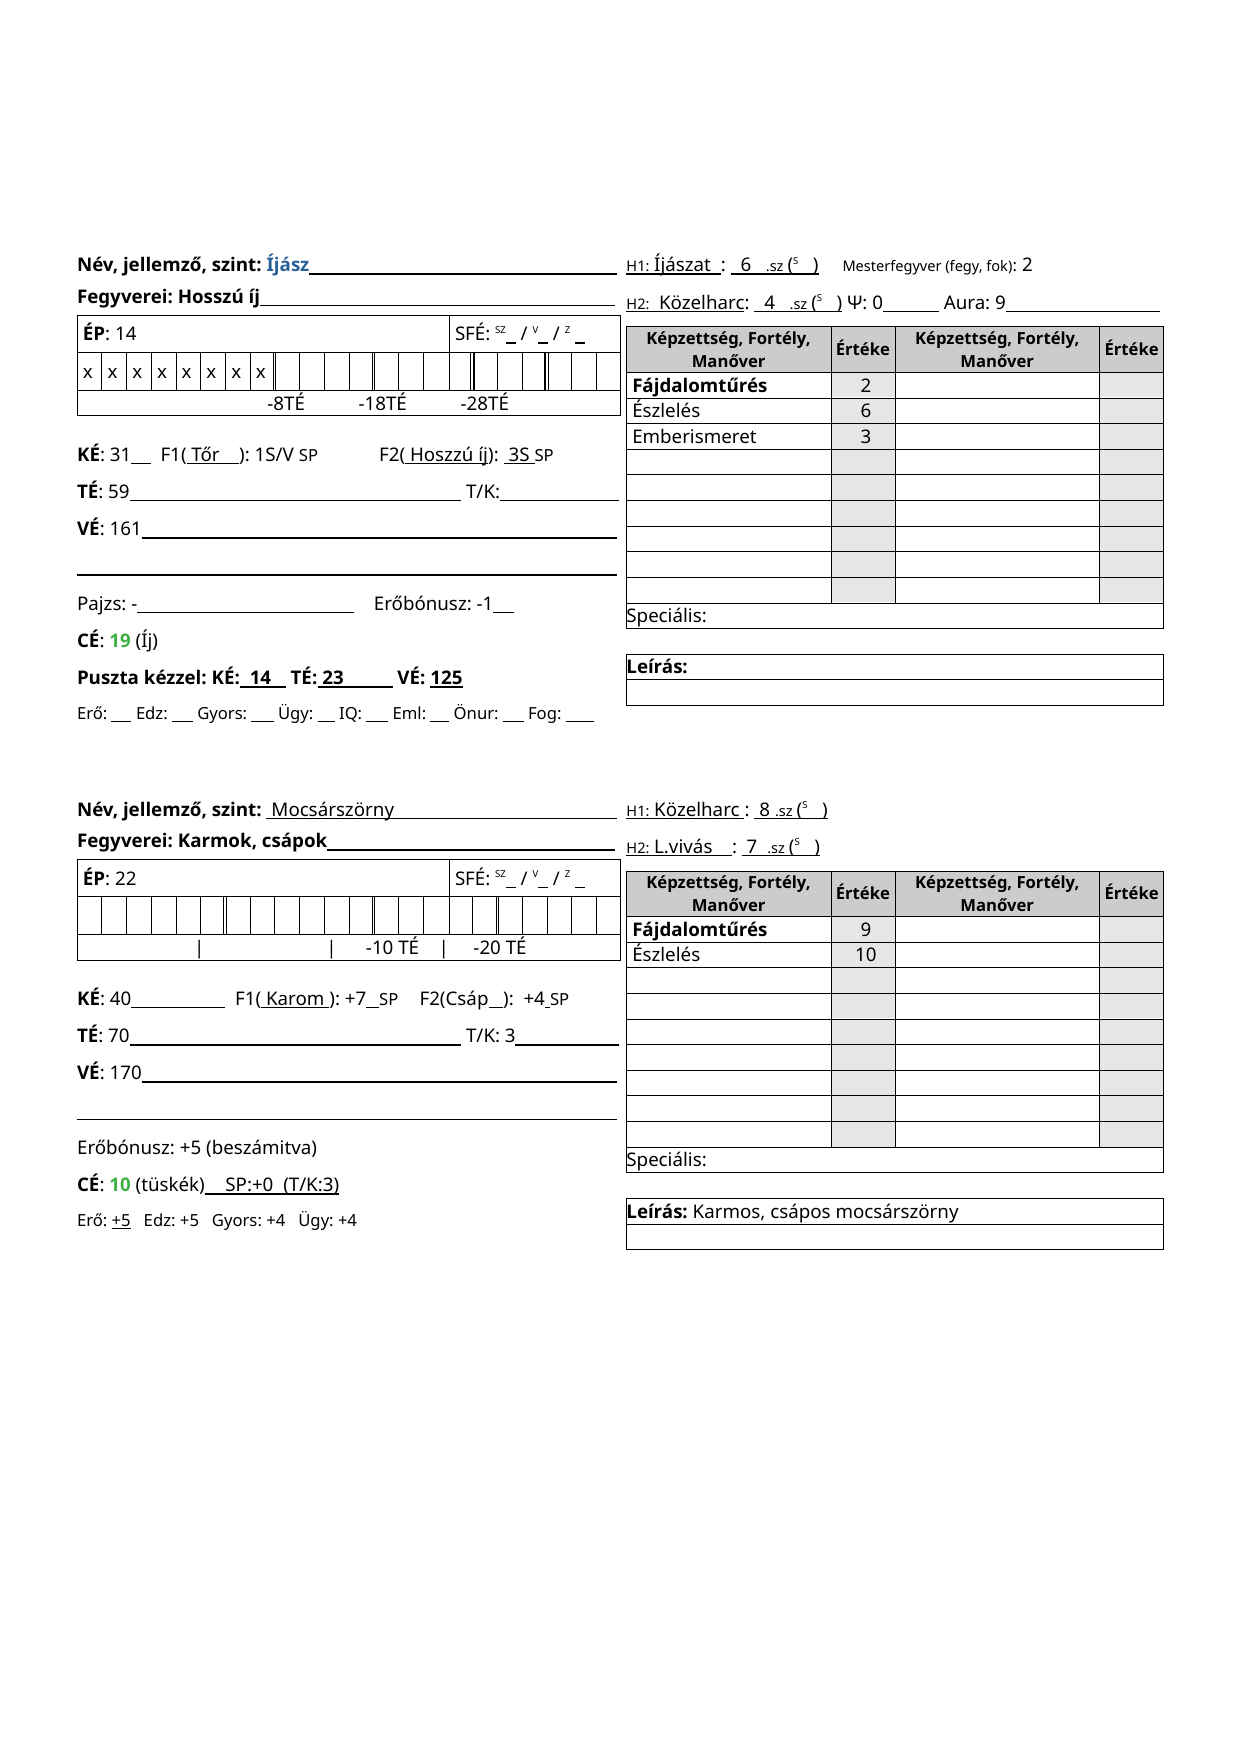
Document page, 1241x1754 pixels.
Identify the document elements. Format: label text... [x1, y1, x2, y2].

text Név, jellemző, szint: Mocsárszörny [77, 796, 620, 821]
text Erő: +5 Edz: +5 Gyors: +4 Ügy: +4 [77, 1209, 620, 1232]
table_cell [832, 578, 895, 602]
table_cell [627, 578, 831, 602]
table_cell [627, 680, 1163, 705]
table_cell [473, 897, 496, 934]
table_cell [1100, 450, 1163, 474]
table_cell [251, 897, 274, 934]
table_cell [201, 897, 223, 934]
table_cell 2 [832, 373, 895, 397]
table_cell [832, 994, 895, 1018]
table_header Képzettség, Fortély, Manőver [896, 872, 1099, 916]
table_cell [627, 450, 831, 474]
table_header Képzettség, Fortély, Manőver [896, 327, 1099, 372]
table_cell 3 [832, 424, 895, 449]
table_header Képzettség, Fortély, Manőver [627, 327, 831, 372]
table_cell Fájdalomtűrés [627, 917, 831, 942]
text Fegyverei: Hosszú íj [77, 283, 620, 309]
table_cell [832, 475, 895, 500]
text TÉ: 59 T/K: [77, 478, 620, 504]
table_cell [450, 353, 470, 390]
table_cell [1100, 1096, 1163, 1121]
text Puszta kézzel: KÉ: 14 TÉ: 23 VÉ: 125 [77, 665, 620, 690]
table_cell | | -10 TÉ | -20 TÉ [78, 935, 620, 959]
table_header Leírás: [627, 655, 1163, 679]
table_cell [896, 501, 1099, 526]
table_cell [424, 897, 449, 934]
table_cell [896, 373, 1099, 397]
table_cell [1100, 1071, 1163, 1095]
text TÉ: 70 T/K: 3 [77, 1022, 620, 1048]
text H1: Közelharc : 8 .sz (S ) [626, 796, 1163, 821]
table_cell [627, 1096, 831, 1121]
text VÉ: 170 [77, 1060, 620, 1085]
table_cell [1100, 968, 1163, 993]
table_cell [127, 897, 151, 934]
table_cell [627, 475, 831, 500]
table_header Képzettség, Fortély, Manőver [627, 872, 831, 916]
table_cell [832, 1096, 895, 1121]
table_cell [350, 897, 372, 934]
table_cell [498, 353, 522, 390]
table_cell [597, 353, 620, 390]
table_cell Fájdalomtűrés [627, 373, 831, 397]
table_cell [78, 897, 101, 934]
table_cell [276, 353, 299, 390]
table_cell [523, 353, 544, 390]
table_cell x [251, 353, 273, 390]
table_cell [177, 897, 200, 934]
table_header Leírás: Karmos, csápos mocsárszörny [627, 1199, 1163, 1223]
text KÉ: 31 F1( Tőr ): 1S/V SP F2( Hoszzú íj): 3S SP [77, 441, 620, 466]
table_cell [627, 1122, 831, 1147]
table_cell Speciális: [627, 1148, 1163, 1172]
text CÉ: 10 (tüskék) SP:+0 (T/K:3) [77, 1172, 620, 1197]
table_cell [627, 527, 831, 551]
table_cell [1100, 501, 1163, 526]
table_cell [627, 994, 831, 1018]
table_cell [1100, 527, 1163, 551]
table_cell x [177, 353, 200, 390]
table_cell [549, 353, 571, 390]
table_cell [896, 1096, 1099, 1121]
table_cell [627, 552, 831, 577]
table_cell [350, 353, 372, 390]
table_cell Emberismeret [627, 424, 831, 449]
table_cell [1100, 552, 1163, 577]
table_cell [896, 1020, 1099, 1044]
table_cell [475, 353, 497, 390]
table_cell [1100, 424, 1163, 449]
table_cell [832, 968, 895, 993]
table_cell [832, 501, 895, 526]
text VÉ: 161 [77, 516, 620, 541]
table_cell [572, 353, 596, 390]
table_cell [896, 578, 1099, 602]
text Pajzs: - Erőbónusz: -1 [77, 590, 620, 616]
table_cell [627, 1225, 1163, 1249]
table_cell [1100, 1020, 1163, 1044]
table_cell [325, 353, 349, 390]
text H1: Íjászat : 6 .sz (S ) Mesterfegyver (fegy, fok): 2 [626, 252, 1163, 277]
table_cell [275, 897, 299, 934]
table_cell [627, 1045, 831, 1070]
table_cell [627, 1071, 831, 1095]
table_cell [1100, 1122, 1163, 1147]
table_cell [896, 1071, 1099, 1095]
table_cell [1100, 373, 1163, 397]
text H2: L.vivás : 7 .sz (S ) [626, 833, 1163, 859]
table_cell [896, 552, 1099, 577]
table_cell [152, 897, 176, 934]
table_cell [450, 897, 472, 934]
table_cell [832, 527, 895, 551]
table_cell [832, 1020, 895, 1044]
table_cell [1100, 1045, 1163, 1070]
table_cell [896, 968, 1099, 993]
table_cell [1100, 917, 1163, 942]
table_cell [896, 917, 1099, 942]
table_cell [597, 897, 620, 934]
table_cell [832, 1122, 895, 1147]
table_cell [300, 897, 324, 934]
table_cell [375, 353, 398, 390]
table_cell [832, 1045, 895, 1070]
table_cell [896, 943, 1099, 967]
table_cell [896, 994, 1099, 1018]
table_header Értéke [832, 327, 895, 372]
table_cell [399, 897, 423, 934]
table_cell x [152, 353, 176, 390]
table_cell [832, 450, 895, 474]
table_cell x [78, 353, 101, 390]
table_cell [896, 475, 1099, 500]
text Név, jellemző, szint: Íjász [77, 252, 620, 277]
text CÉ: 19 (Íj) [77, 627, 620, 653]
text Fegyverei: Karmok, csápok [77, 827, 620, 853]
table_cell [572, 897, 596, 934]
table_cell [896, 424, 1099, 449]
table_cell [896, 527, 1099, 551]
table_cell [627, 968, 831, 993]
table_cell Észlelés [627, 943, 831, 967]
table_cell [832, 552, 895, 577]
table_cell [102, 897, 126, 934]
table_header Értéke [832, 872, 895, 916]
text H2: Közelharc: 4 .sz (S ) Ψ: 0 Aura: 9 [626, 289, 1163, 314]
table_cell x [226, 353, 250, 390]
table_cell -8TÉ -18TÉ -28TÉ [78, 391, 620, 415]
table_cell [627, 1020, 831, 1044]
table_cell [832, 1071, 895, 1095]
table_cell [300, 353, 324, 390]
text Erő: Edz: Gyors: Ügy: IQ: Eml: Önur: Fog: [77, 702, 620, 725]
table_cell 10 [832, 943, 895, 967]
table_cell Speciális: [627, 604, 1163, 628]
table_cell x [102, 353, 126, 390]
table_header ÉP: 14 [78, 316, 449, 352]
table_cell 6 [832, 399, 895, 423]
table_cell [896, 450, 1099, 474]
table_cell [1100, 578, 1163, 602]
table_cell [1100, 943, 1163, 967]
table_cell [896, 1122, 1099, 1147]
text Erőbónusz: +5 (beszámitva) [77, 1134, 620, 1160]
table_cell x [201, 353, 225, 390]
table_cell [399, 353, 423, 390]
table_cell x [127, 353, 151, 390]
table_cell [548, 897, 571, 934]
table_header Értéke [1100, 327, 1163, 372]
table_cell [1100, 399, 1163, 423]
table_cell 9 [832, 917, 895, 942]
table_cell [523, 897, 547, 934]
table_cell [499, 897, 522, 934]
table_cell [627, 501, 831, 526]
table_header Értéke [1100, 872, 1163, 916]
table_header ÉP: 22 [78, 860, 449, 896]
table_cell Észlelés [627, 399, 831, 423]
table_cell [424, 353, 449, 390]
table_cell [896, 1045, 1099, 1070]
table_cell [227, 897, 250, 934]
table_cell [896, 399, 1099, 423]
table_cell [375, 897, 398, 934]
table_cell [325, 897, 349, 934]
text KÉ: 40 F1( Karom ): +7 SP F2(Csáp ): +4 SP [77, 985, 620, 1011]
table_header SFÉ: SZ / V / Z [450, 316, 620, 352]
table_cell [1100, 994, 1163, 1018]
table_header SFÉ: SZ / V / Z [450, 860, 620, 896]
table_cell [1100, 475, 1163, 500]
